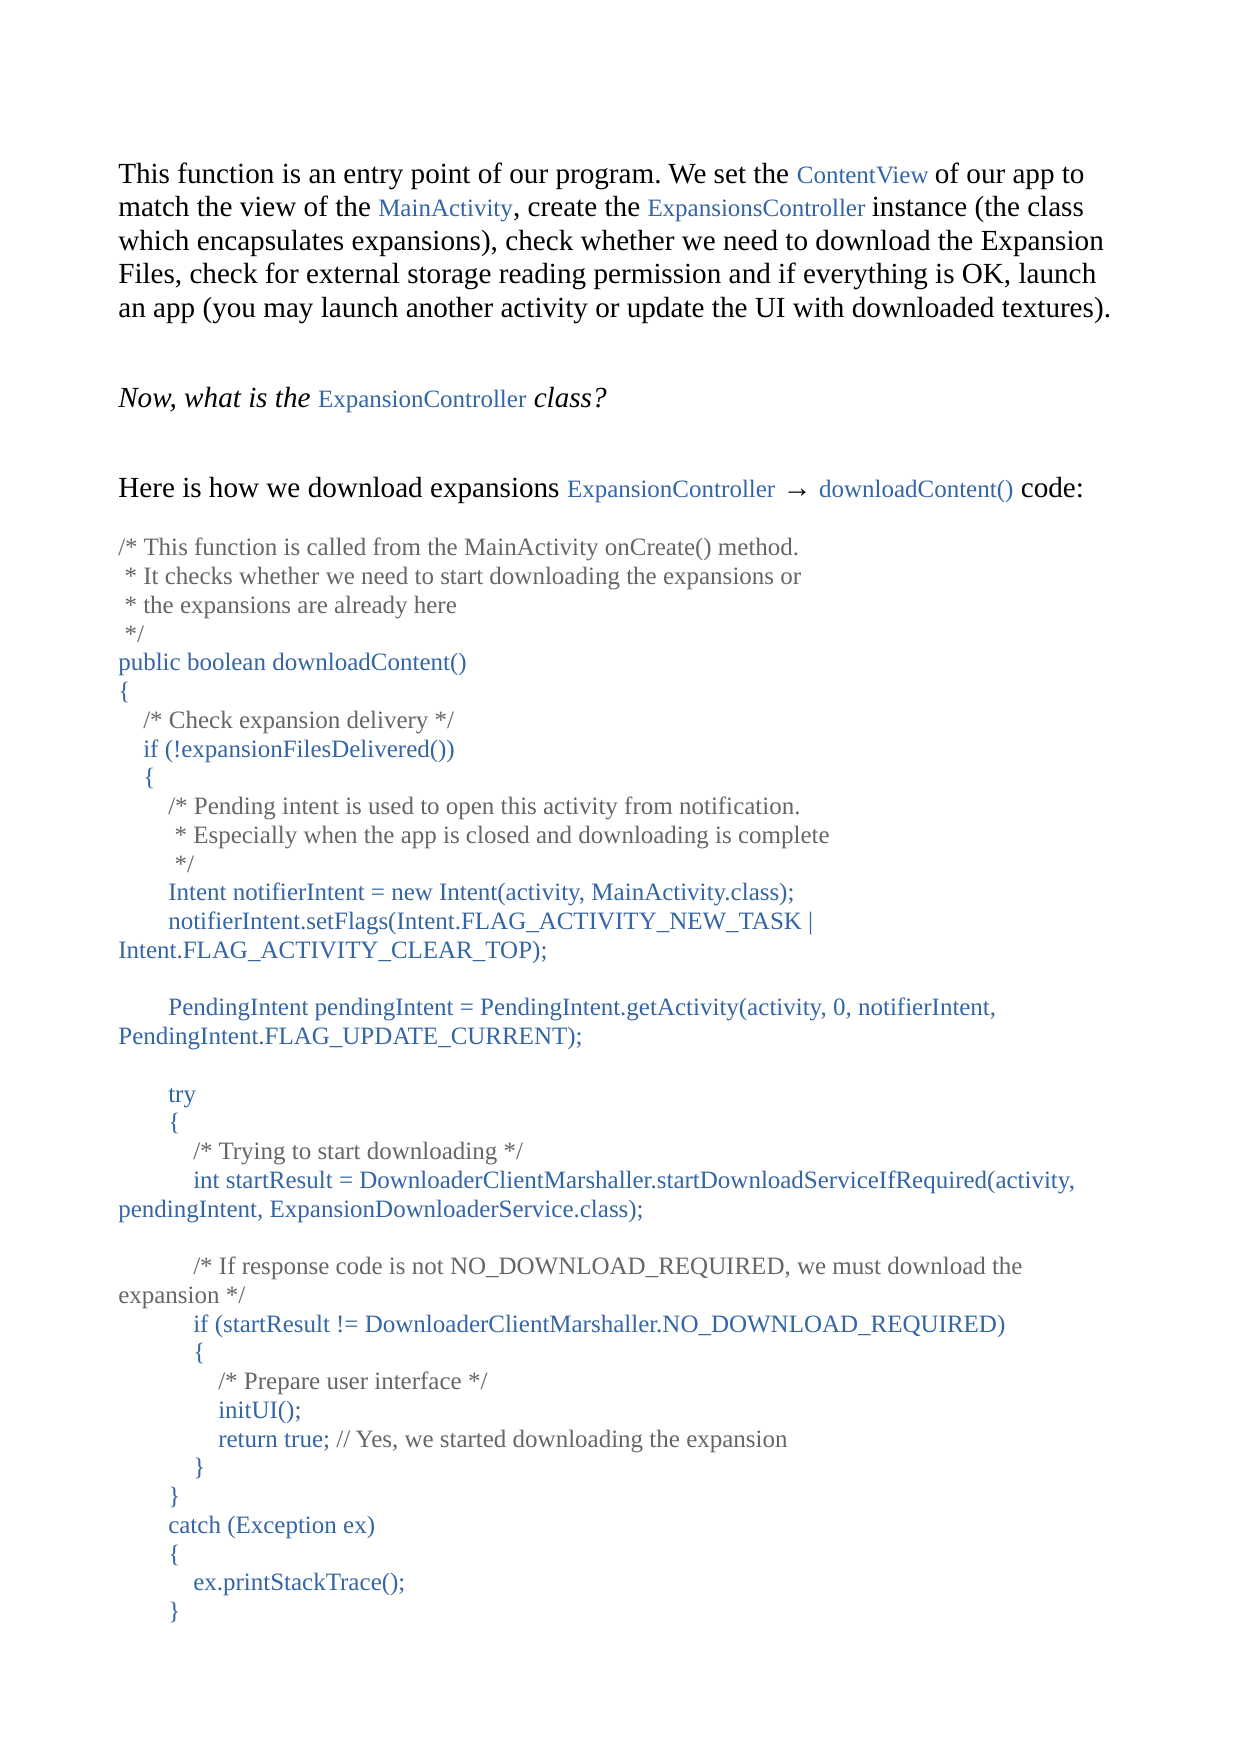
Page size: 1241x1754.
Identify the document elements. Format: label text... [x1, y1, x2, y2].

text Here is how we download expansions ExpansionController → downloadContent() code: [118, 471, 1122, 504]
text This function is an entry point of our program. We set the ContentView of our app to match the view of the MainActivity, create the ExpansionsController instance (the class which encapsulates expansions), check whether we need to download the Expansion Files, check for external storage reading permission and if everything is OK, launch an app (you may launch another activity or update the UI with downloaded textures). [118, 156, 1122, 324]
text /* This function is called from the MainActivity onCreate() method. * It checks whether we need to start downloading the expansions or * the expansions are already here */ public boolean downloadContent() { /* Check expansion delivery */ if (!expansionFilesDelivered()) { /* Pending intent is used to open this activity from notification. * Especially when the app is closed and downloading is complete */ Intent notifierIntent = new Intent(activity, MainActivity.class); notifierIntent.setFlags(Intent.FLAG_ACTIVITY_NEW_TASK | Intent.FLAG_ACTIVITY_CLEAR_TOP); PendingIntent pendingIntent = PendingIntent.getActivity(activity, 0, notifierIntent, PendingIntent.FLAG_UPDATE_CURRENT); try { /* Trying to start downloading */ int startResult = DownloaderClientMarshaller.startDownloadServiceIfRequired(activity, pendingIntent, ExpansionDownloaderService.class); /* If response code is not NO_DOWNLOAD_REQUIRED, we must download the expansion */ if (startResult != DownloaderClientMarshaller.NO_DOWNLOAD_REQUIRED) { /* Prepare user interface */ initUI(); return true; // Yes, we started downloading the expansion } } catch (Exception ex) { ex.printStackTrace(); } [118, 532, 1122, 1625]
text Now, what is the ExpansionController class? [118, 380, 1122, 414]
